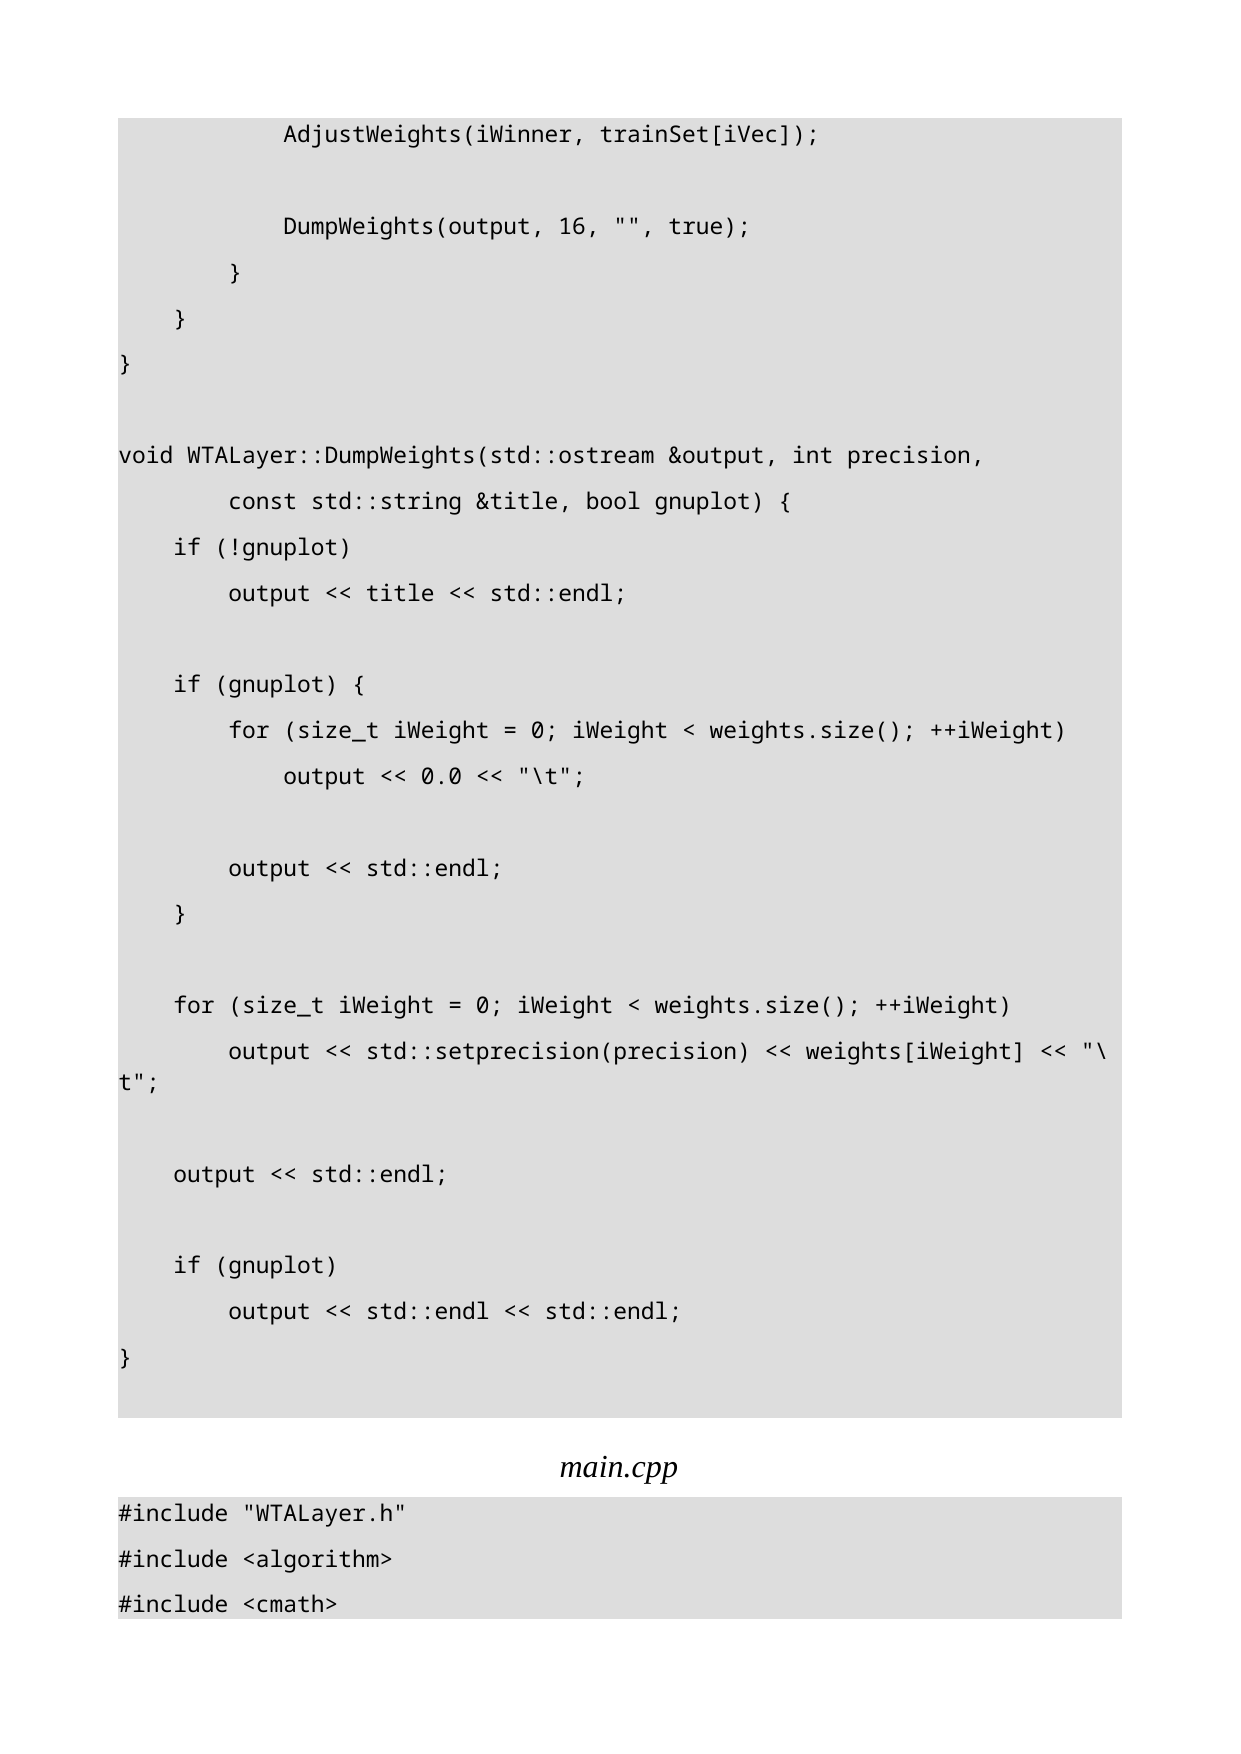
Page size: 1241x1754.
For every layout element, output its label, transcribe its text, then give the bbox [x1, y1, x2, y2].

text output << std::endl; [118, 1158, 1122, 1189]
text for (size_t iWeight = 0; iWeight < weights.size(); ++iWeight) [118, 714, 1122, 745]
text output << title << std::endl; [118, 576, 1122, 608]
text for (size_t iWeight = 0; iWeight < weights.size(); ++iWeight) [118, 989, 1122, 1020]
text AdjustWeights(iWinner, trainSet[iVec]); [118, 118, 1122, 149]
subtitle main.cpp [118, 1447, 1122, 1484]
text } [118, 301, 1122, 333]
text #include <algorithm> [118, 1542, 1122, 1574]
text #include <cmath> [118, 1588, 1122, 1619]
text #include "WTALayer.h" [118, 1497, 1122, 1528]
text } [118, 256, 1122, 287]
text if (!gnuplot) [118, 531, 1122, 562]
text } [118, 897, 1122, 928]
text output << std::endl << std::endl; [118, 1295, 1122, 1326]
text } [118, 347, 1122, 378]
text DumpWeights(output, 16, "", true); [118, 210, 1122, 241]
text } [118, 1341, 1122, 1372]
text if (gnuplot) { [118, 668, 1122, 699]
text void WTALayer::DumpWeights(std::ostream &output, int precision, [118, 439, 1122, 470]
text output << std::endl; [118, 851, 1122, 883]
text if (gnuplot) [118, 1249, 1122, 1281]
text const std::string &title, bool gnuplot) { [118, 485, 1122, 516]
text output << 0.0 << "\t"; [118, 760, 1122, 791]
text output << std::setprecision(precision) << weights[iWeight] << "\t"; [118, 1035, 1122, 1097]
